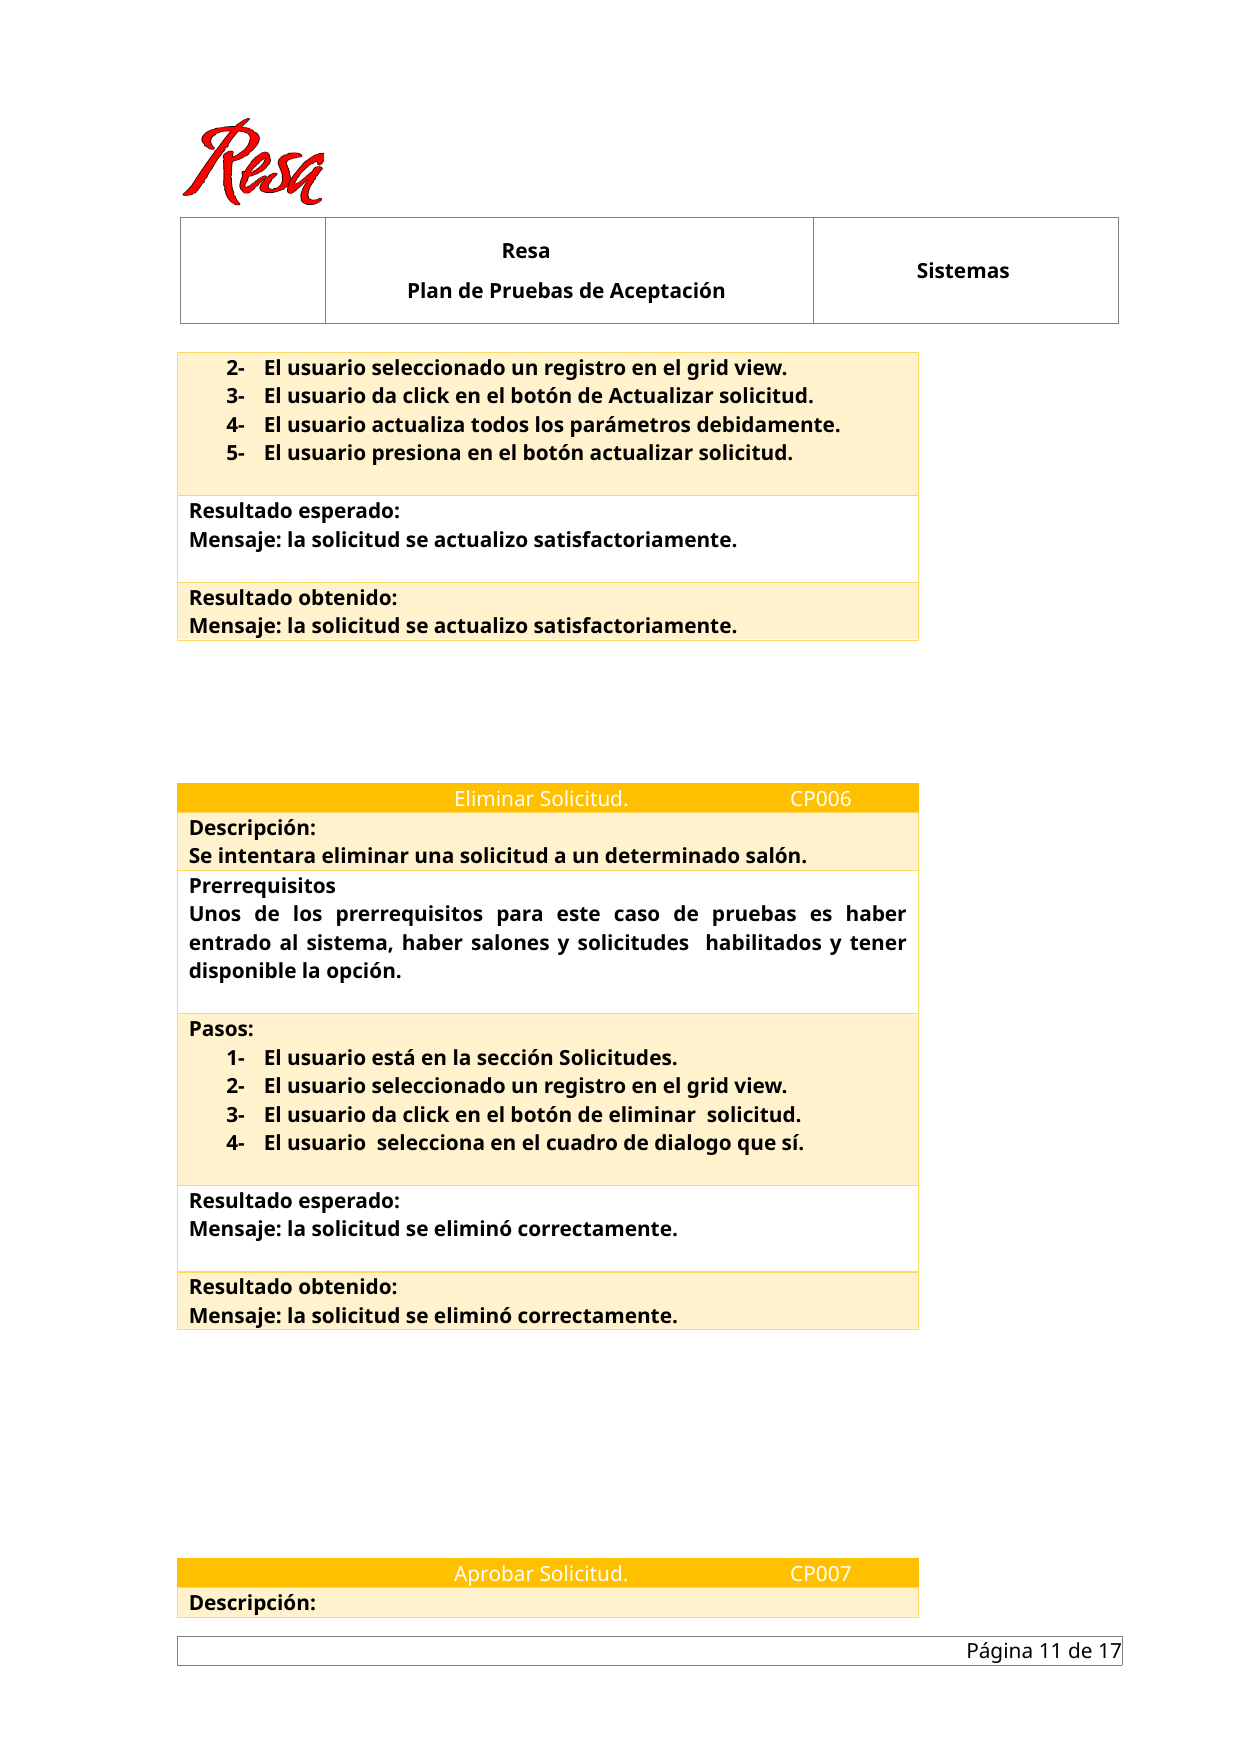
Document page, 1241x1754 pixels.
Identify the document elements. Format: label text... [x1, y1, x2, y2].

table_cell Resultado esperado: Mensaje: la solicitud se actualizo satisfactoriamente. [178, 496, 918, 582]
table_cell Pasos: El usuario está en la sección Solicitudes. El usuario seleccionado un registro en el grid view. El usuario da click en el botón de eliminar solicitud. El usuario selecciona en el cuadro de dialogo que sí. [178, 1014, 918, 1185]
table_header Aprobar Solicitud. [178, 1559, 722, 1587]
table_header Eliminar Solicitud. [178, 784, 722, 812]
table_header CP007 [722, 1559, 918, 1587]
table_cell Resultado obtenido: Mensaje: la solicitud se actualizo satisfactoriamente. [178, 583, 918, 639]
table_cell Resultado obtenido: Mensaje: la solicitud se eliminó correctamente. [178, 1273, 918, 1329]
table_cell Prerrequisitos Unos de los prerrequisitos para este caso de pruebas es haber entrado al sistema, haber salones y solicitudes habilitados y tener disponible la opción. [178, 871, 918, 1013]
table_header CP006 [722, 784, 918, 812]
table_cell Resultado esperado: Mensaje: la solicitud se eliminó correctamente. [178, 1186, 918, 1271]
table_cell Pasos: El usuario está en la sección Solicitudes. El usuario seleccionado un registro en el grid view. El usuario da click en el botón de Actualizar solicitud. El usuario actualiza todos los parámetros debidamente. El usuario presiona en el botón actualizar solicitud. [178, 353, 918, 495]
table_cell Descripción: Se intentara eliminar una solicitud a un determinado salón. [178, 813, 918, 870]
table_cell Descripción: [178, 1588, 918, 1617]
